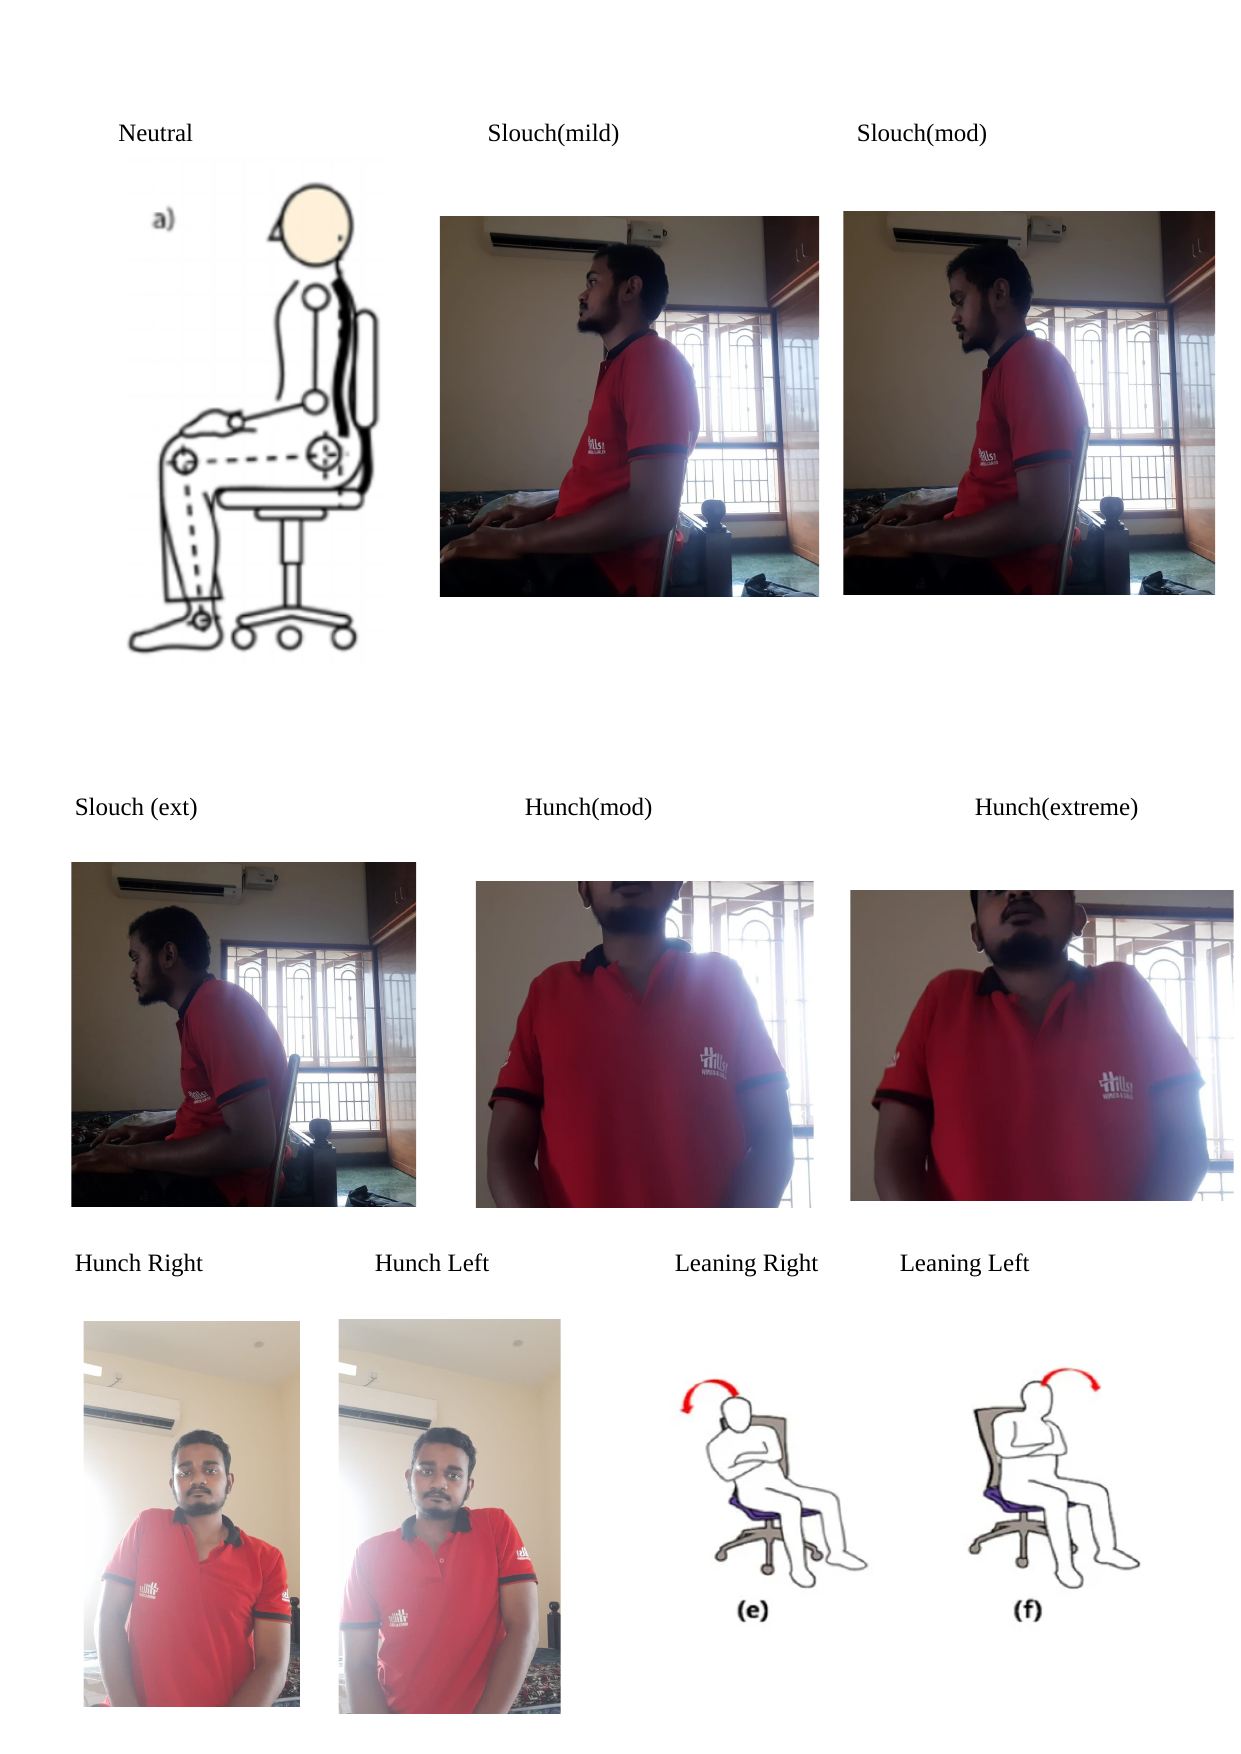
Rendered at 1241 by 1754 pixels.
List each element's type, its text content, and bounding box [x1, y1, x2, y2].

picture [338, 1319, 561, 1714]
picture [71, 862, 417, 1207]
picture [439, 216, 820, 597]
picture [843, 211, 1216, 595]
picture [116, 156, 390, 675]
text Neutral Slouch(mild) Slouch(mod) [118, 118, 1122, 147]
picture [475, 881, 814, 1208]
picture [654, 1334, 1157, 1642]
picture [850, 890, 1234, 1201]
picture [83, 1321, 300, 1707]
